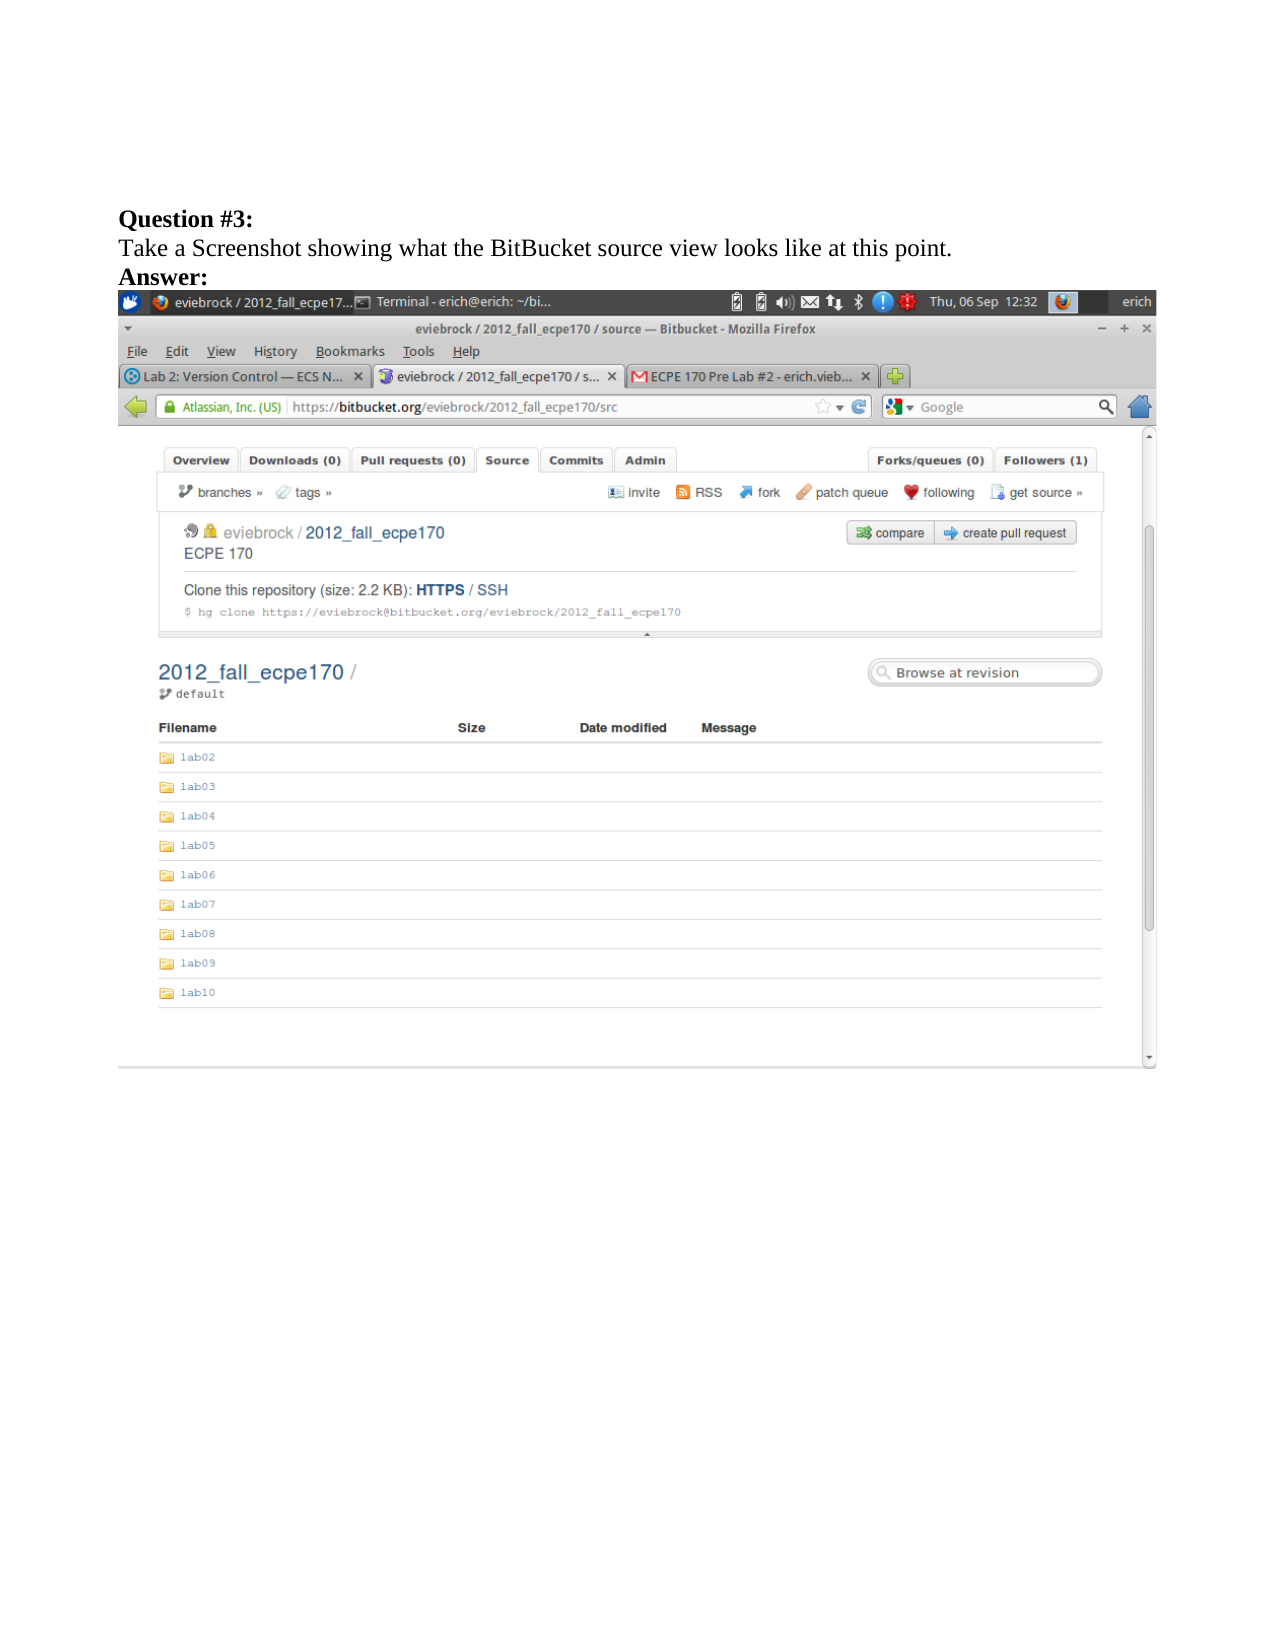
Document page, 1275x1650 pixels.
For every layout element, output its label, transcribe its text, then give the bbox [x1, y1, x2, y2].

text Take a Screenshot showing what the BitBucket source view looks like at this point. [118, 233, 1157, 262]
text Question #3: [118, 204, 1157, 233]
text Answer: [118, 262, 1157, 290]
